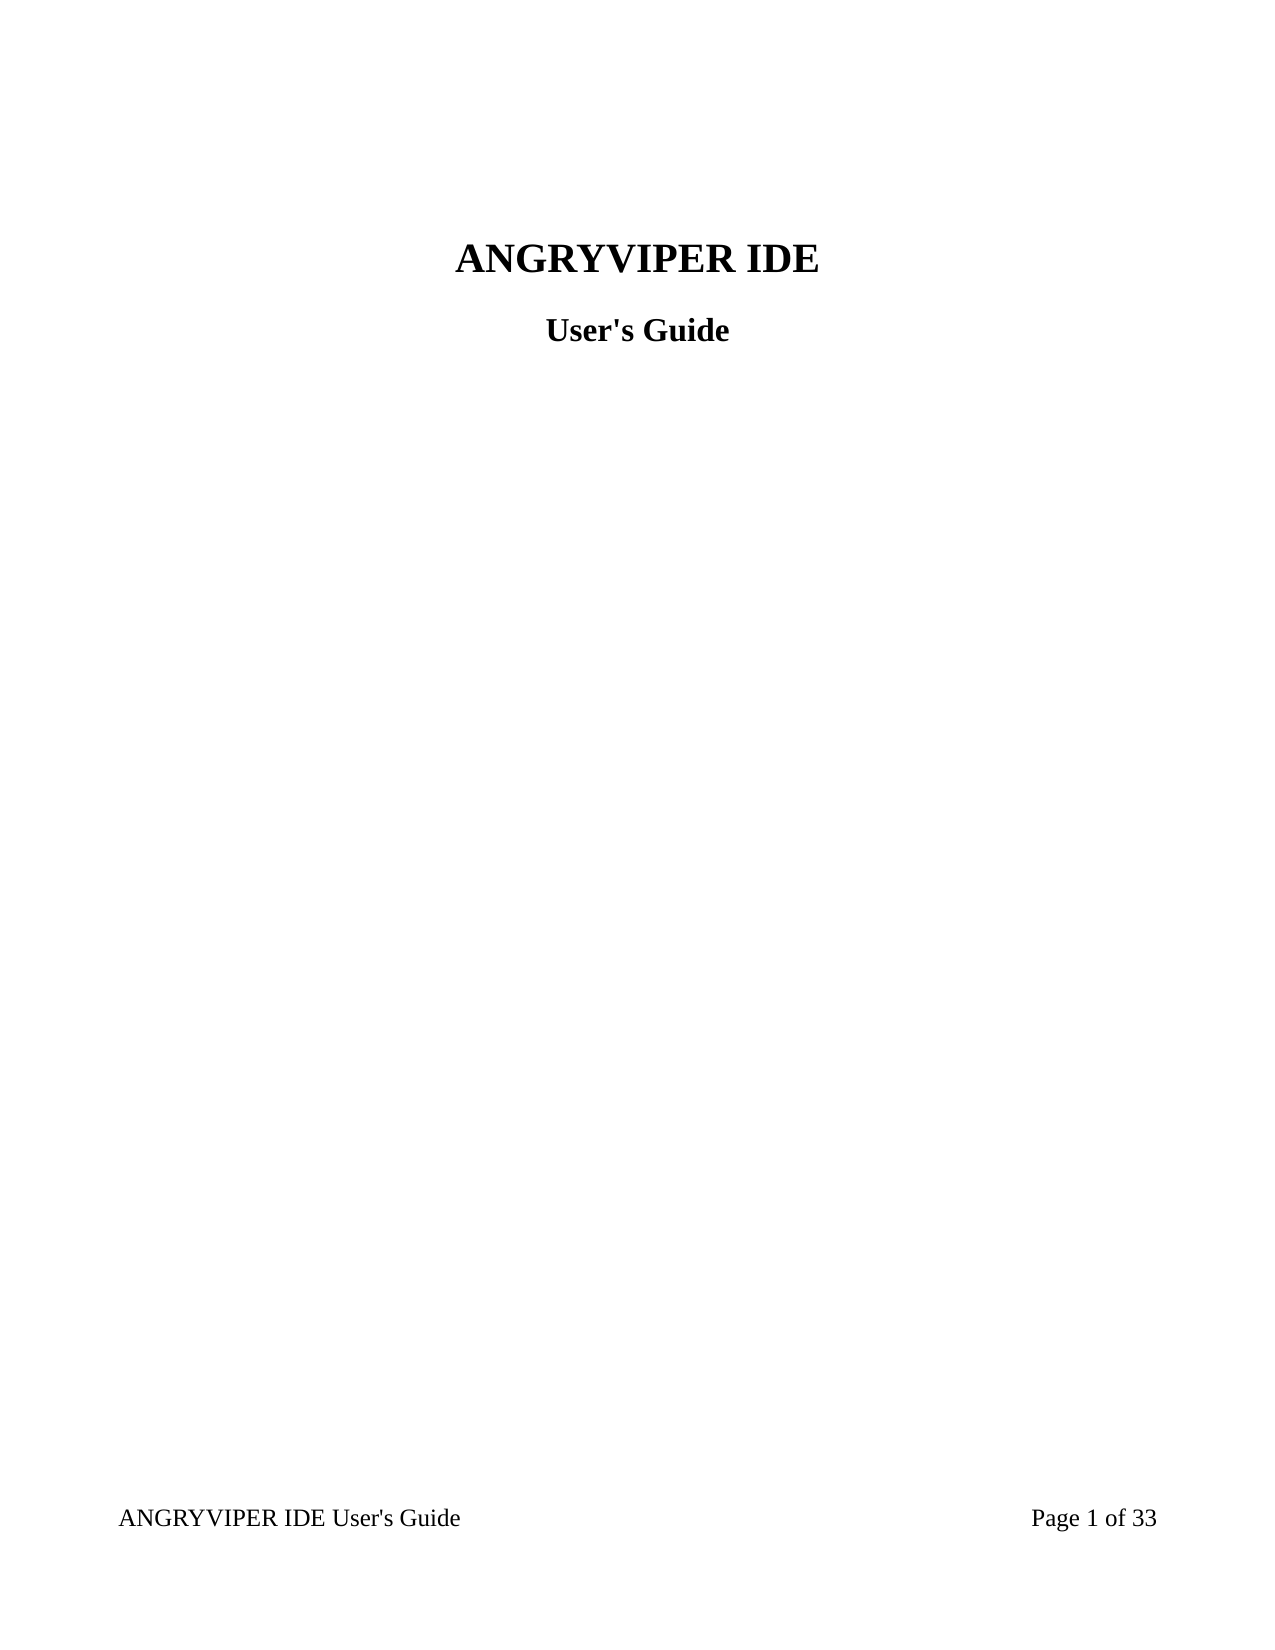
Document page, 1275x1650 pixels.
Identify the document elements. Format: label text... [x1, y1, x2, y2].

text ANGRYVIPER IDE [118, 233, 1157, 281]
text User's Guide [118, 310, 1157, 348]
